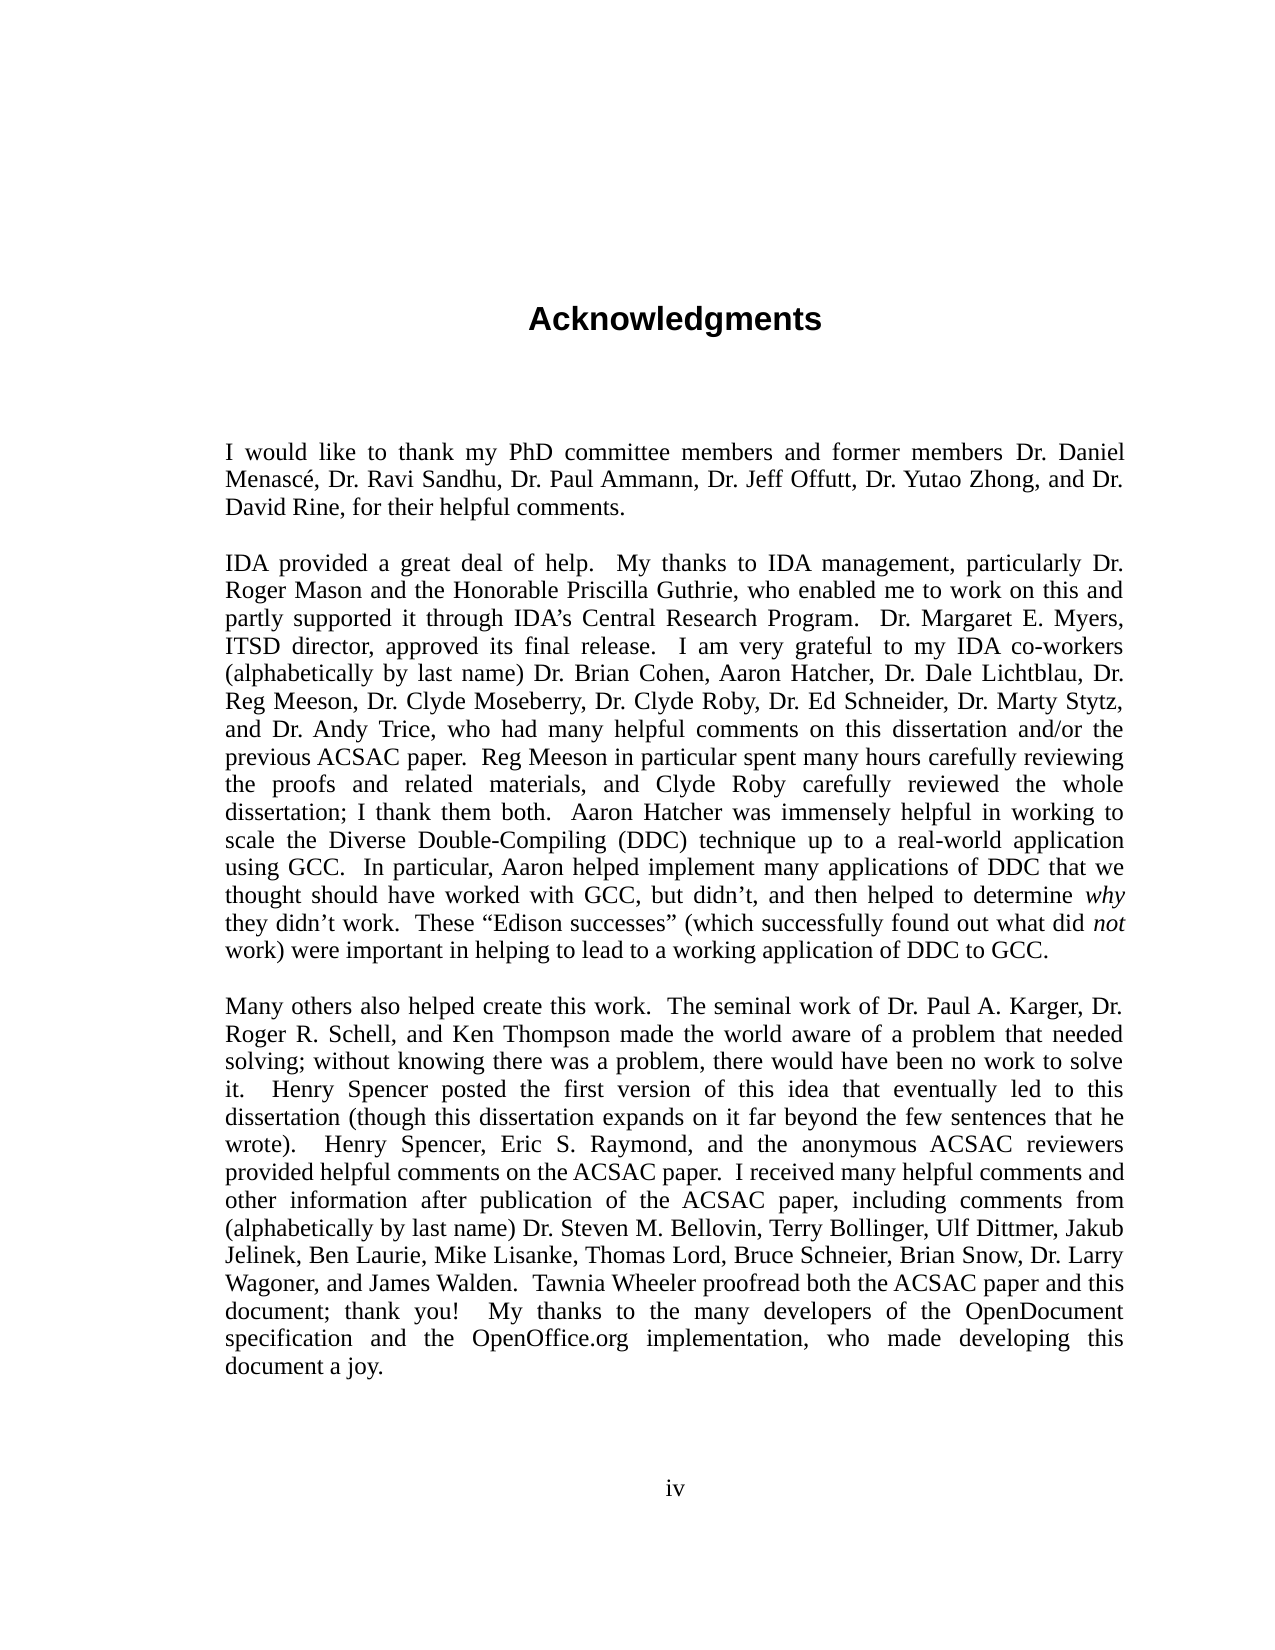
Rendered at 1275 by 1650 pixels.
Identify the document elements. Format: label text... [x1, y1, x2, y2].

text Many others also helped create this work. The seminal work of Dr. Paul A. Karger, Dr. Roger R. Schell, and Ken Thompson made the world aware of a problem that needed solving; without knowing there was a problem, there would have been no work to solve it. Henry Spencer posted the first version of this idea that eventually led to this dissertation (though this dissertation expands on it far beyond the few sentences that he wrote). Henry Spencer, Eric S. Raymond, and the anonymous ACSAC reviewers provided helpful comments on the ACSAC paper. I received many helpful comments and other information after publication of the ACSAC paper, including comments from (alphabetically by last name) Dr. Steven M. Bellovin, Terry Bollinger, Ulf Dittmer, Jakub Jelinek, Ben Laurie, Mike Lisanke, Thomas Lord, Bruce Schneier, Brian Snow, Dr. Larry Wagoner, and James Walden. Tawnia Wheeler proofread both the ACSAC paper and this document; thank you! My thanks to the many developers of the OpenDocument specification and the OpenOffice.org implementation, who made developing this document a joy. [225, 992, 1125, 1380]
text IDA provided a great deal of help. My thanks to IDA management, particularly Dr. Roger Mason and the Honorable Priscilla Guthrie, who enabled me to work on this and partly supported it through IDA’s Central Research Program. Dr. Margaret E. Myers, ITSD director, approved its final release. I am very grateful to my IDA co-workers (alphabetically by last name) Dr. Brian Cohen, Aaron Hatcher, Dr. Dale Lichtblau, Dr. Reg Meeson, Dr. Clyde Moseberry, Dr. Clyde Roby, Dr. Ed Schneider, Dr. Marty Stytz, and Dr. Andy Trice, who had many helpful comments on this dissertation and/or the previous ACSAC paper. Reg Meeson in particular spent many hours carefully reviewing the proofs and related materials, and Clyde Roby carefully reviewed the whole dissertation; I thank them both. Aaron Hatcher was immensely helpful in working to scale the Diverse Double-Compiling (DDC) technique up to a real-world application using GCC. In particular, Aaron helped implement many applications of DDC that we thought should have worked with GCC, but didn’t, and then helped to determine why they didn’t work. These “Edison successes” (which successfully found out what did not work) were important in helping to lead to a working application of DDC to GCC. [225, 549, 1125, 964]
text I would like to thank my PhD committee members and former members Dr. Daniel Menascé, Dr. Ravi Sandhu, Dr. Paul Ammann, Dr. Jeff Offutt, Dr. Yutao Zhong, and Dr. David Rine, for their helpful comments. [225, 438, 1125, 521]
subtitle Acknowledgments [225, 300, 1125, 337]
